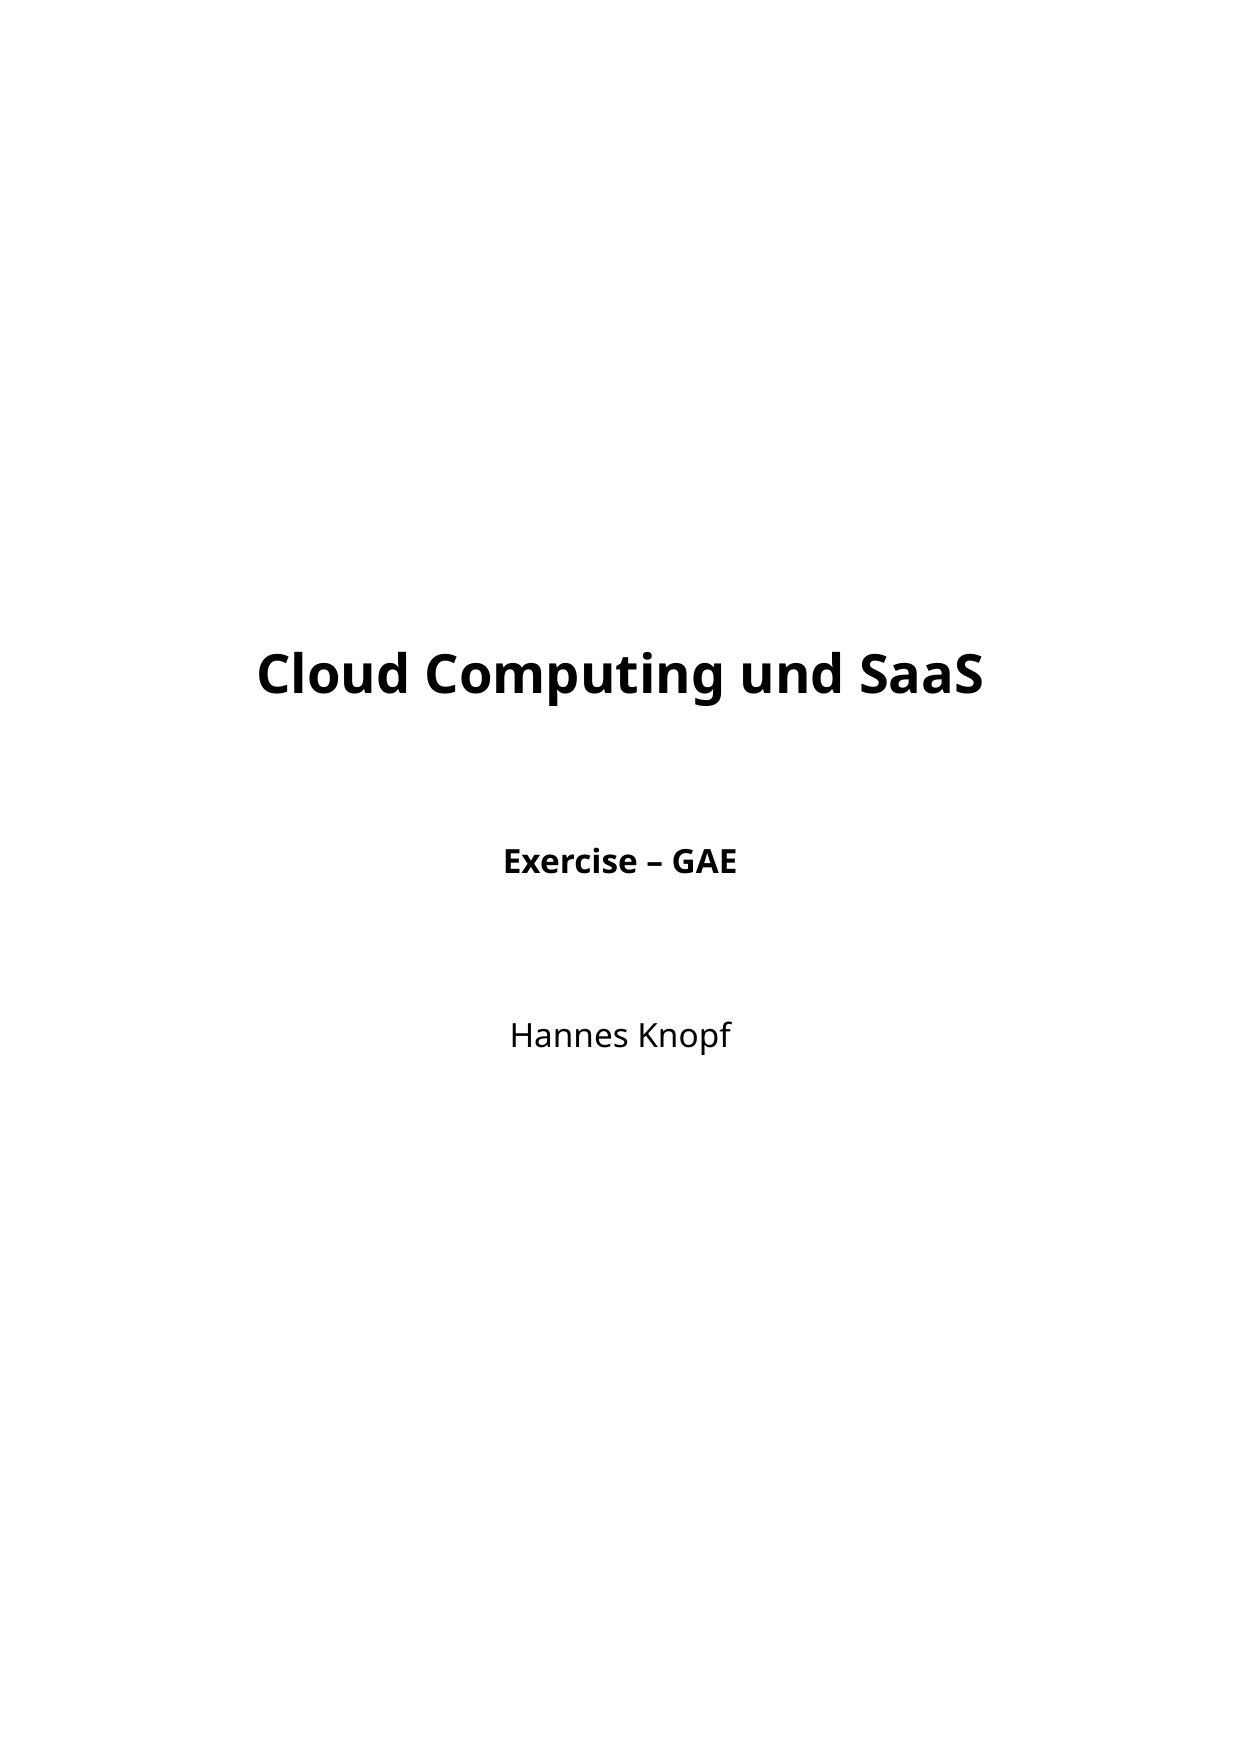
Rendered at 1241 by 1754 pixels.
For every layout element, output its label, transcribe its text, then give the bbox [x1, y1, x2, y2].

text Hannes Knopf [118, 1011, 1122, 1057]
text Exercise – GAE [118, 838, 1122, 883]
text Cloud Computing und SaaS [118, 636, 1122, 709]
